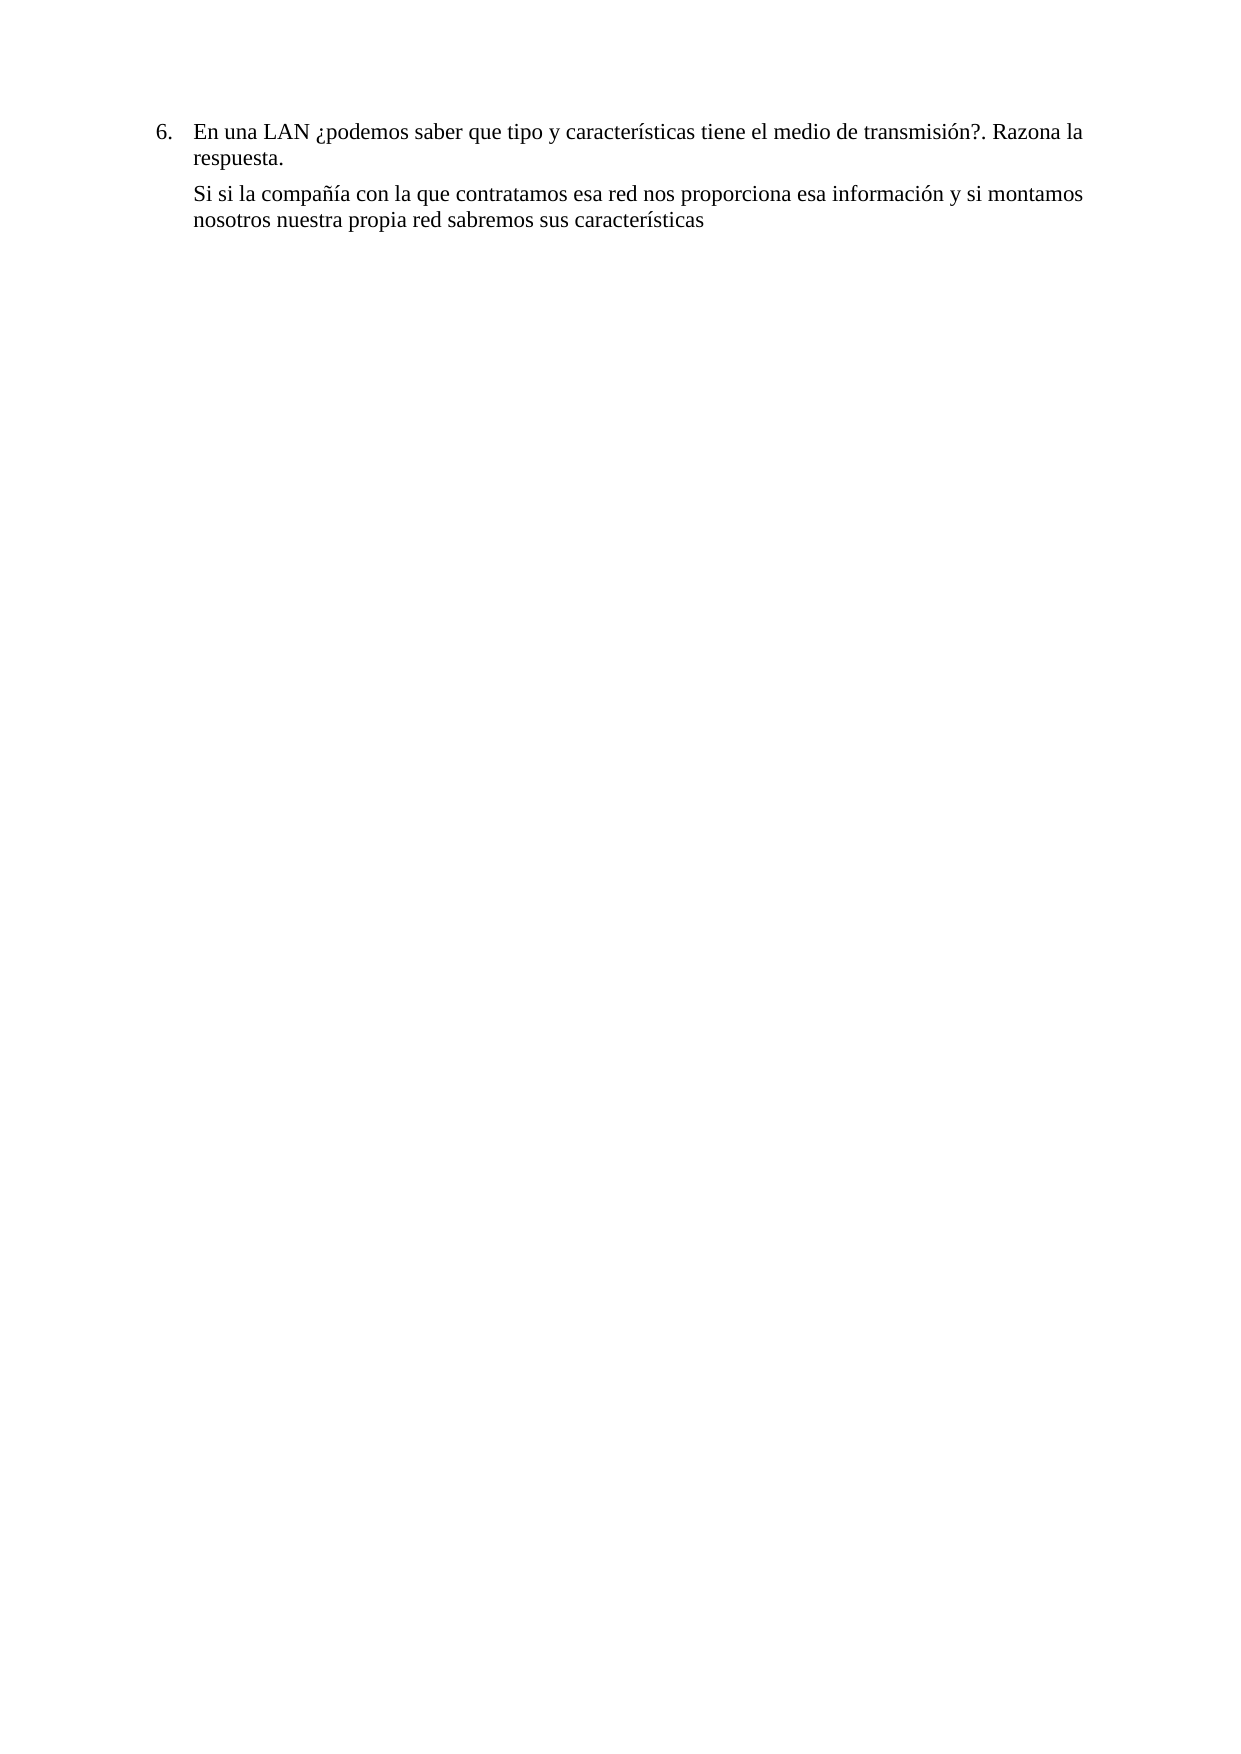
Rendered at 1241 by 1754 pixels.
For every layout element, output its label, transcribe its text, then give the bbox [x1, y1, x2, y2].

list Si si la compañía con la que contratamos esa red nos proporciona esa información y si montamos nosotros nuestra propia red sabremos sus características [156, 180, 1122, 232]
list En una LAN ¿podemos saber que tipo y características tiene el medio de transmisión?. Razona la respuesta. [156, 118, 1122, 171]
